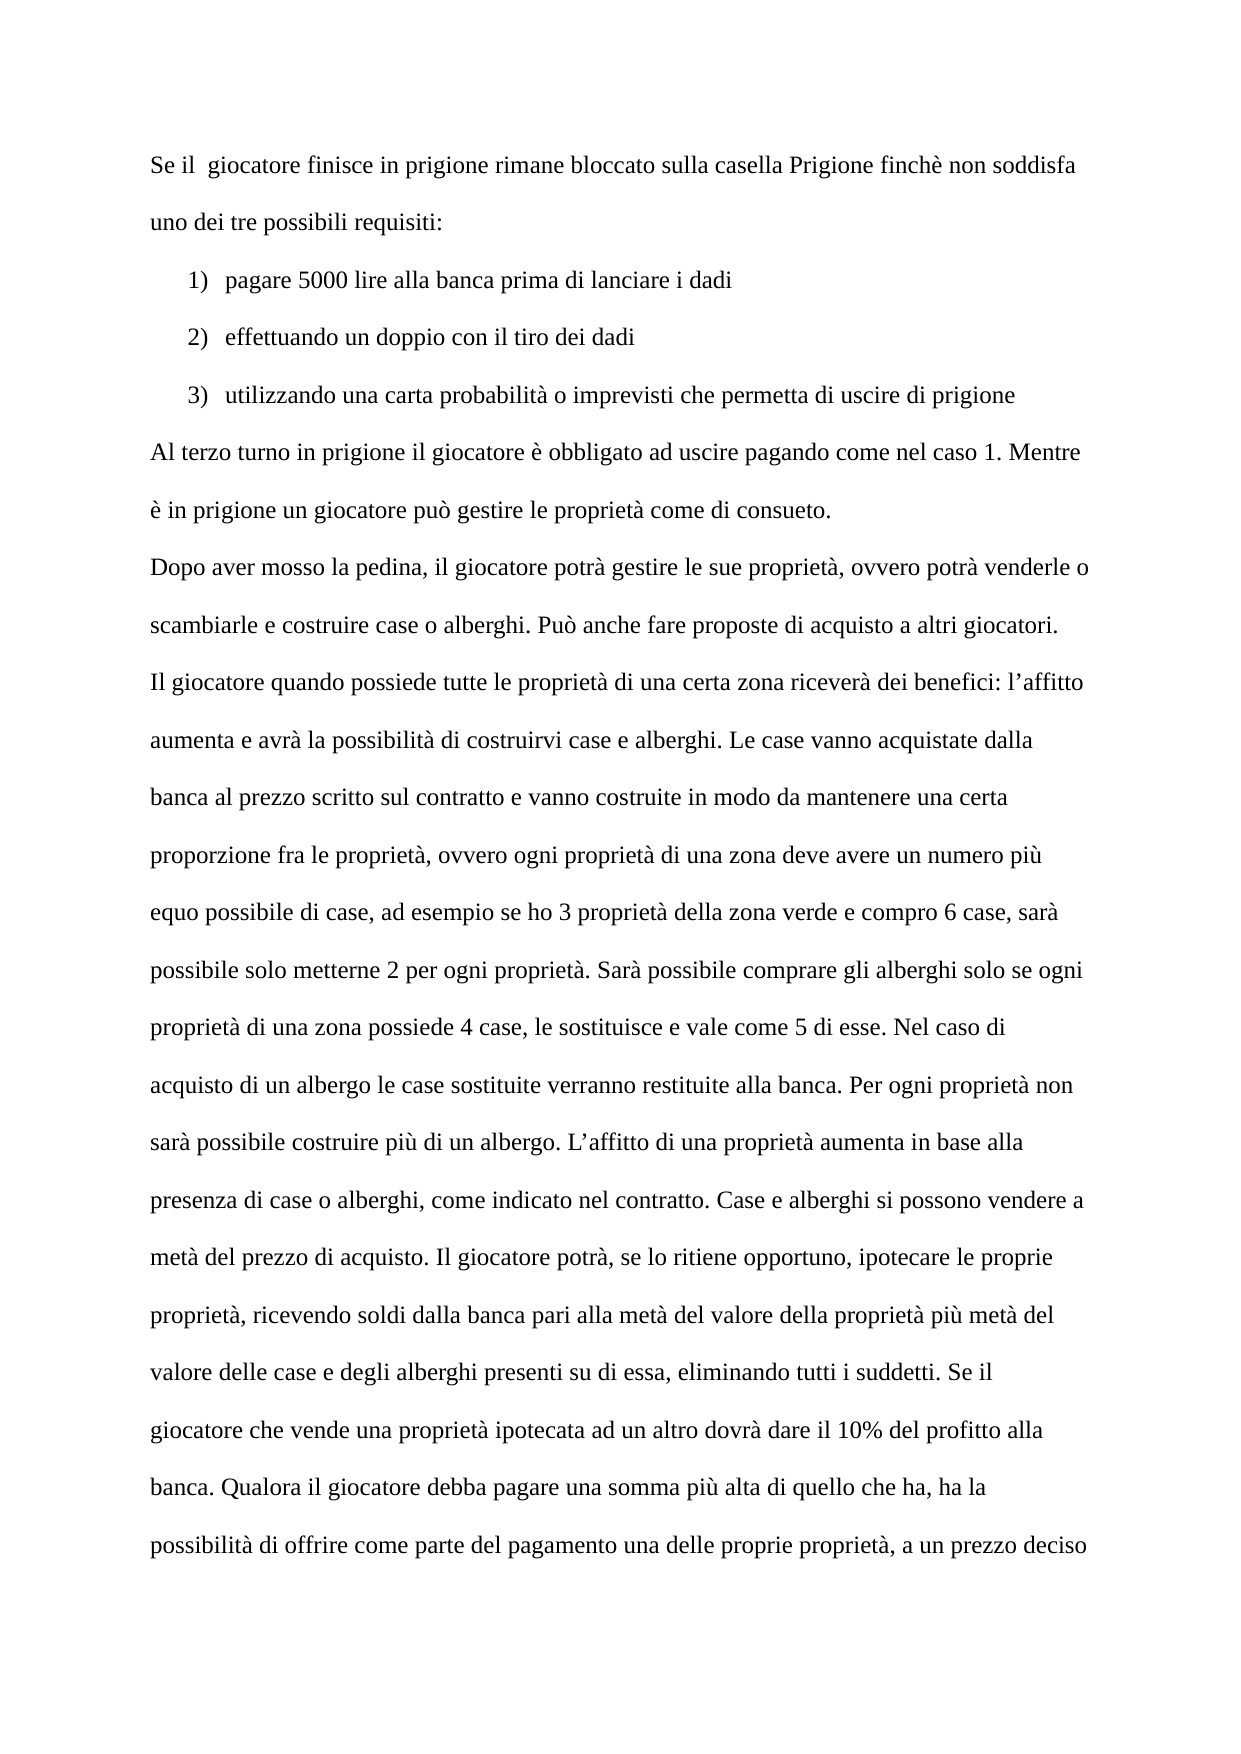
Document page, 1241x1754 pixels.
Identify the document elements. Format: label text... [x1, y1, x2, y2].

text Al terzo turno in prigione il giocatore è obbligato ad uscire pagando come nel caso 1. Mentre è in prigione un giocatore può gestire le proprietà come di consueto. [150, 437, 1090, 524]
list effettuando un doppio con il tiro dei dadi [187, 322, 1090, 351]
list pagare 5000 lire alla banca prima di lanciare i dadi [187, 265, 1090, 294]
text Il giocatore quando possiede tutte le proprietà di una certa zona riceverà dei benefici: l’affitto aumenta e avrà la possibilità di costruirvi case e alberghi. Le case vanno acquistate dalla banca al prezzo scritto sul contratto e vanno costruite in modo da mantenere una certa proporzione fra le proprietà, ovvero ogni proprietà di una zona deve avere un numero più equo possibile di case, ad esempio se ho 3 proprietà della zona verde e compro 6 case, sarà possibile solo metterne 2 per ogni proprietà. Sarà possibile comprare gli alberghi solo se ogni proprietà di una zona possiede 4 case, le sostituisce e vale come 5 di esse. Nel caso di acquisto di un albergo le case sostituite verranno restituite alla banca. Per ogni proprietà non sarà possibile costruire più di un albergo. L’affitto di una proprietà aumenta in base alla presenza di case o alberghi, come indicato nel contratto. Case e alberghi si possono vendere a metà del prezzo di acquisto. Il giocatore potrà, se lo ritiene opportuno, ipotecare le proprie proprietà, ricevendo soldi dalla banca pari alla metà del valore della proprietà più metà del valore delle case e degli alberghi presenti su di essa, eliminando tutti i suddetti. Se il giocatore che vende una proprietà ipotecata ad un altro dovrà dare il 10% del profitto alla banca. Qualora il giocatore debba pagare una somma più alta di quello che ha, ha la possibilità di offrire come parte del pagamento una delle proprie proprietà, a un prezzo deciso [150, 667, 1090, 1559]
text Se il giocatore finisce in prigione rimane bloccato sulla casella Prigione finchè non soddisfa uno dei tre possibili requisiti: [150, 150, 1090, 236]
text Dopo aver mosso la pedina, il giocatore potrà gestire le sue proprietà, ovvero potrà venderle o scambiarle e costruire case o alberghi. Può anche fare proposte di acquisto a altri giocatori. [150, 552, 1090, 639]
list utilizzando una carta probabilità o imprevisti che permetta di uscire di prigione [187, 380, 1090, 409]
